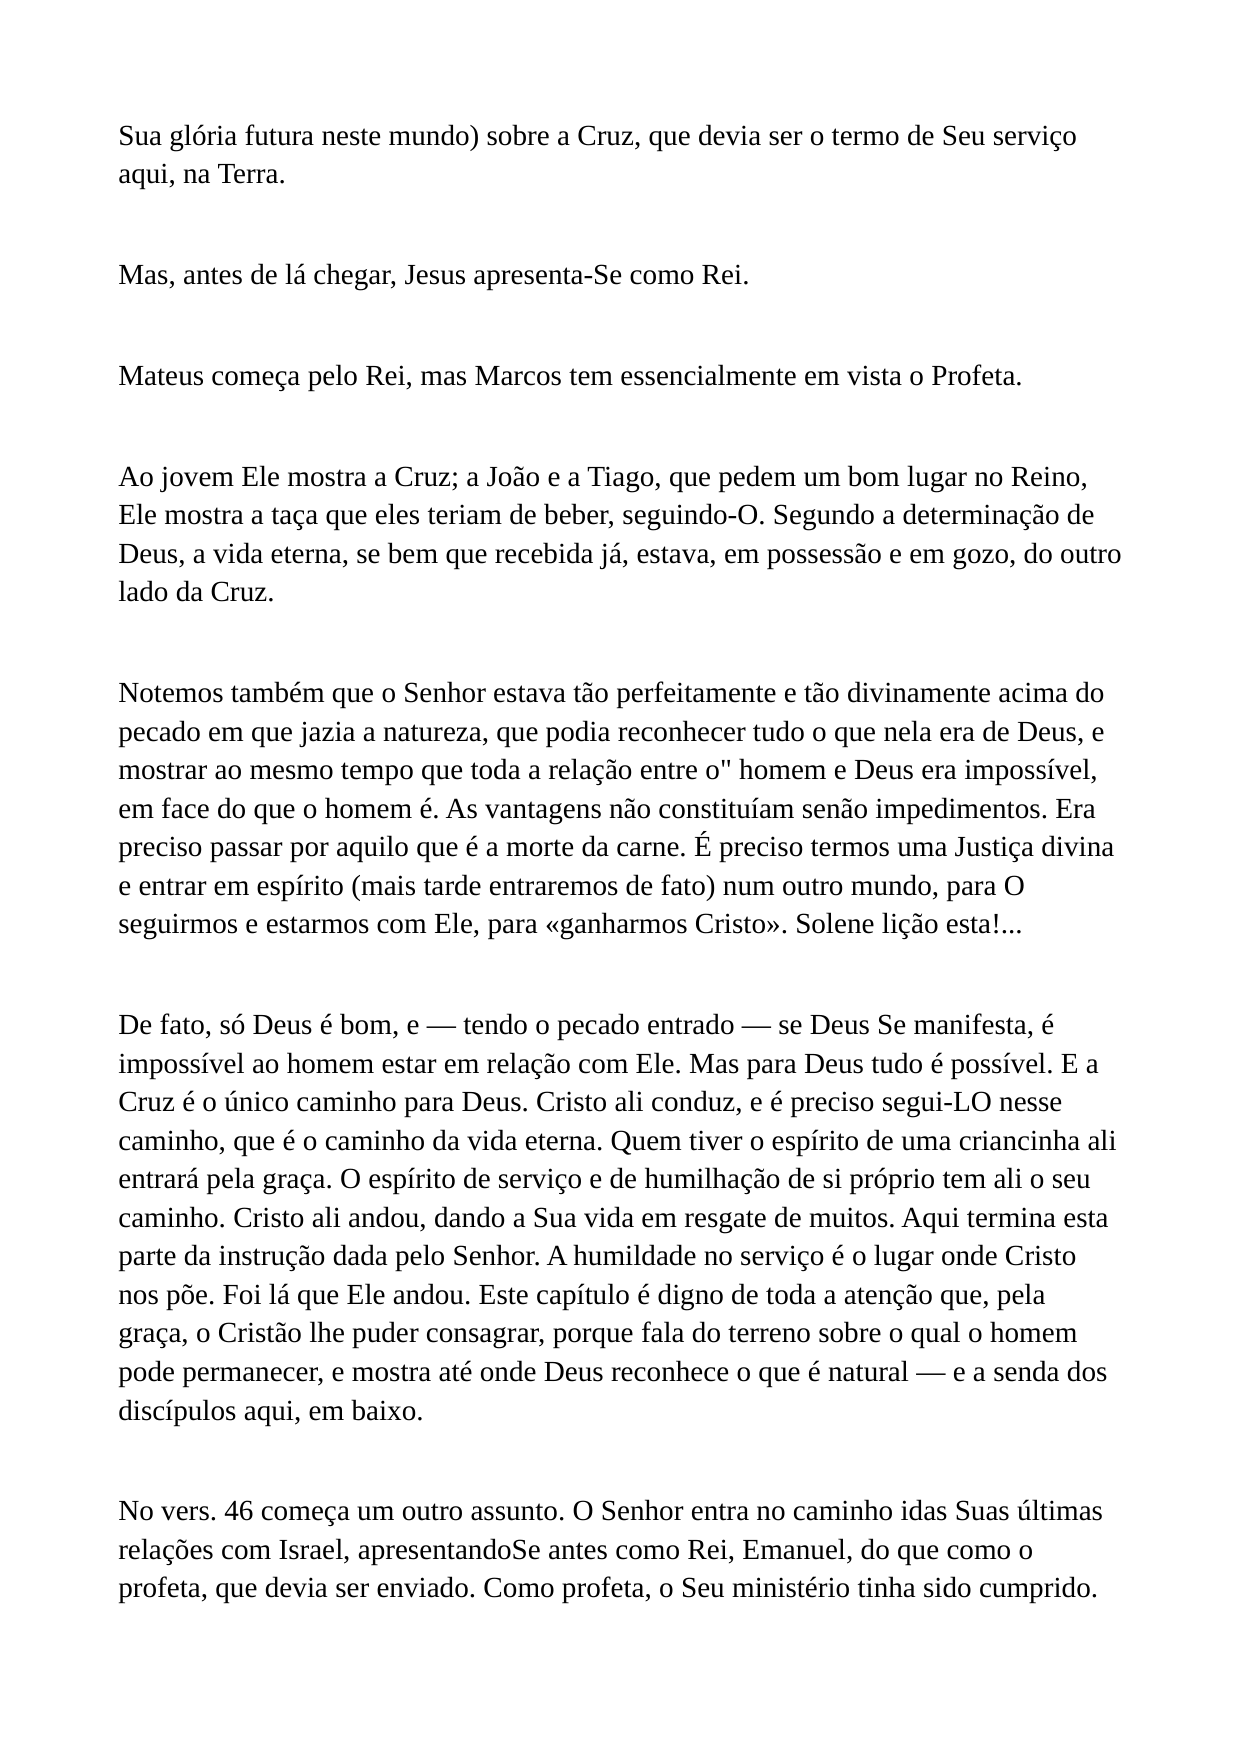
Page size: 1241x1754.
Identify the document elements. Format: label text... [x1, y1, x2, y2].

text Mateus começa pelo Rei, mas Marcos tem essencialmente em vista o Profeta. [118, 358, 1122, 392]
text Ao jovem Ele mostra a Cruz; a João e a Tiago, que pedem um bom lugar no Reino, Ele mostra a taça que eles teriam de beber, seguindo-O. Segundo a determinação de Deus, a vida eterna, se bem que recebida já, estava, em possessão e em gozo, do outro lado da Cruz. [118, 459, 1122, 608]
text Sua glória futura neste mundo) sobre a Cruz, que devia ser o termo de Seu serviço aqui, na Terra. [118, 118, 1122, 190]
text No vers. 46 começa um outro assunto. O Senhor entra no caminho idas Suas últimas relações com Israel, apresentandoSe antes como Rei, Emanuel, do que como o profeta, que devia ser enviado. Como profeta, o Seu ministério tinha sido cumprido. [118, 1493, 1122, 1604]
text De fato, só Deus é bom, e — tendo o pecado entrado — se Deus Se manifesta, é impossível ao homem estar em relação com Ele. Mas para Deus tudo é possível. E a Cruz é o único caminho para Deus. Cristo ali conduz, e é preciso segui-LO nesse caminho, que é o caminho da vida eterna. Quem tiver o espírito de uma criancinha ali entrará pela graça. O espírito de serviço e de humilhação de si próprio tem ali o seu caminho. Cristo ali andou, dando a Sua vida em resgate de muitos. Aqui termina esta parte da instrução dada pelo Senhor. A humildade no serviço é o lugar onde Cristo nos põe. Foi lá que Ele andou. Este capítulo é digno de toda a atenção que, pela graça, o Cristão lhe puder consagrar, porque fala do terreno sobre o qual o homem pode permanecer, e mostra até onde Deus reconhece o que é natural — e a senda dos discípulos aqui, em baixo. [118, 1007, 1122, 1426]
text Mas, antes de lá chegar, Jesus apresenta-Se como Rei. [118, 257, 1122, 291]
text Notemos também que o Senhor estava tão perfeitamente e tão divinamente acima do pecado em que jazia a natureza, que podia reconhecer tudo o que nela era de Deus, e mostrar ao mesmo tempo que toda a relação entre o" homem e Deus era impossível, em face do que o homem é. As vantagens não constituíam senão impedimentos. Era preciso passar por aquilo que é a morte da carne. É preciso termos uma Justiça divina e entrar em espírito (mais tarde entraremos de fato) num outro mundo, para O seguirmos e estarmos com Ele, para «ganharmos Cristo». Solene lição esta!... [118, 675, 1122, 940]
